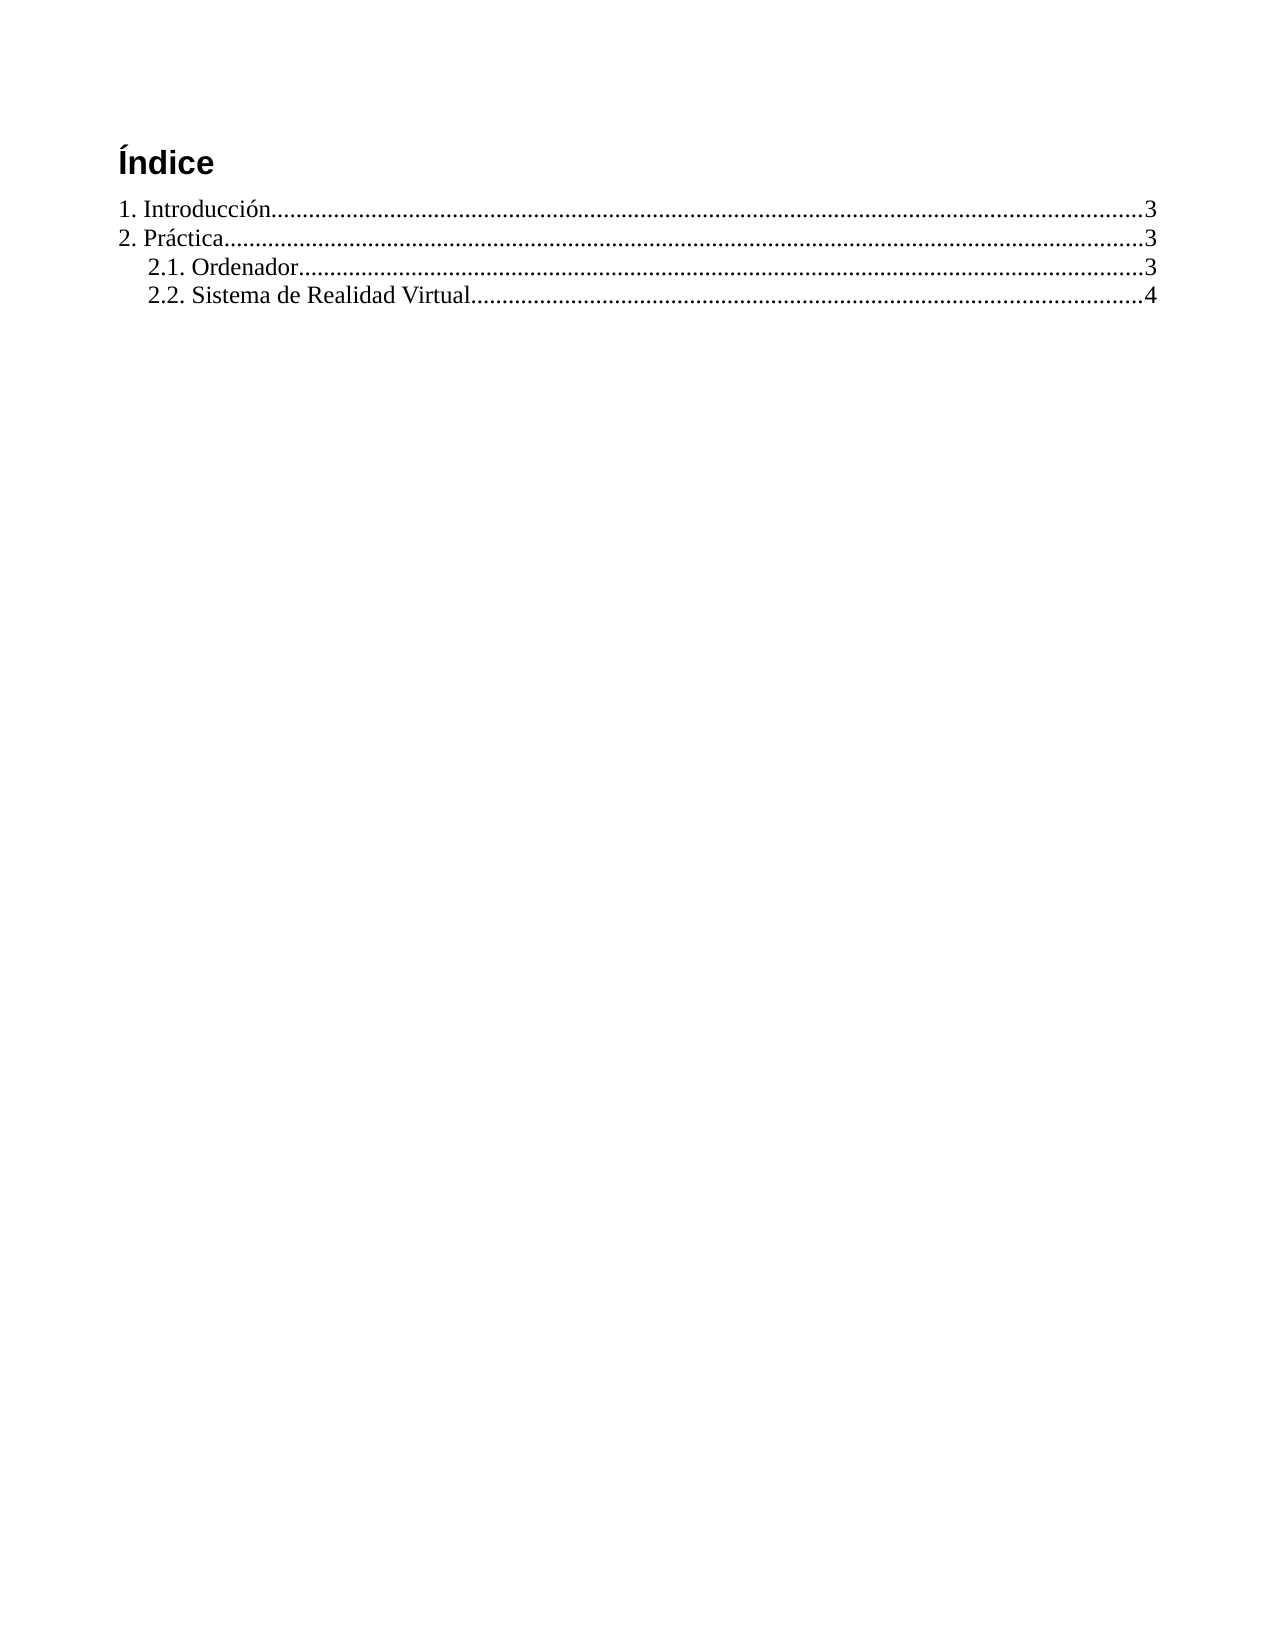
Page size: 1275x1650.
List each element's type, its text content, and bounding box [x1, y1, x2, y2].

text 1. Introducción 3 [118, 194, 1157, 223]
subtitle Índice [118, 143, 1157, 182]
text 2.1. Ordenador 3 [148, 252, 1157, 280]
text 2.2. Sistema de Realidad Virtual 4 [148, 280, 1157, 309]
text 2. Práctica 3 [118, 223, 1157, 252]
